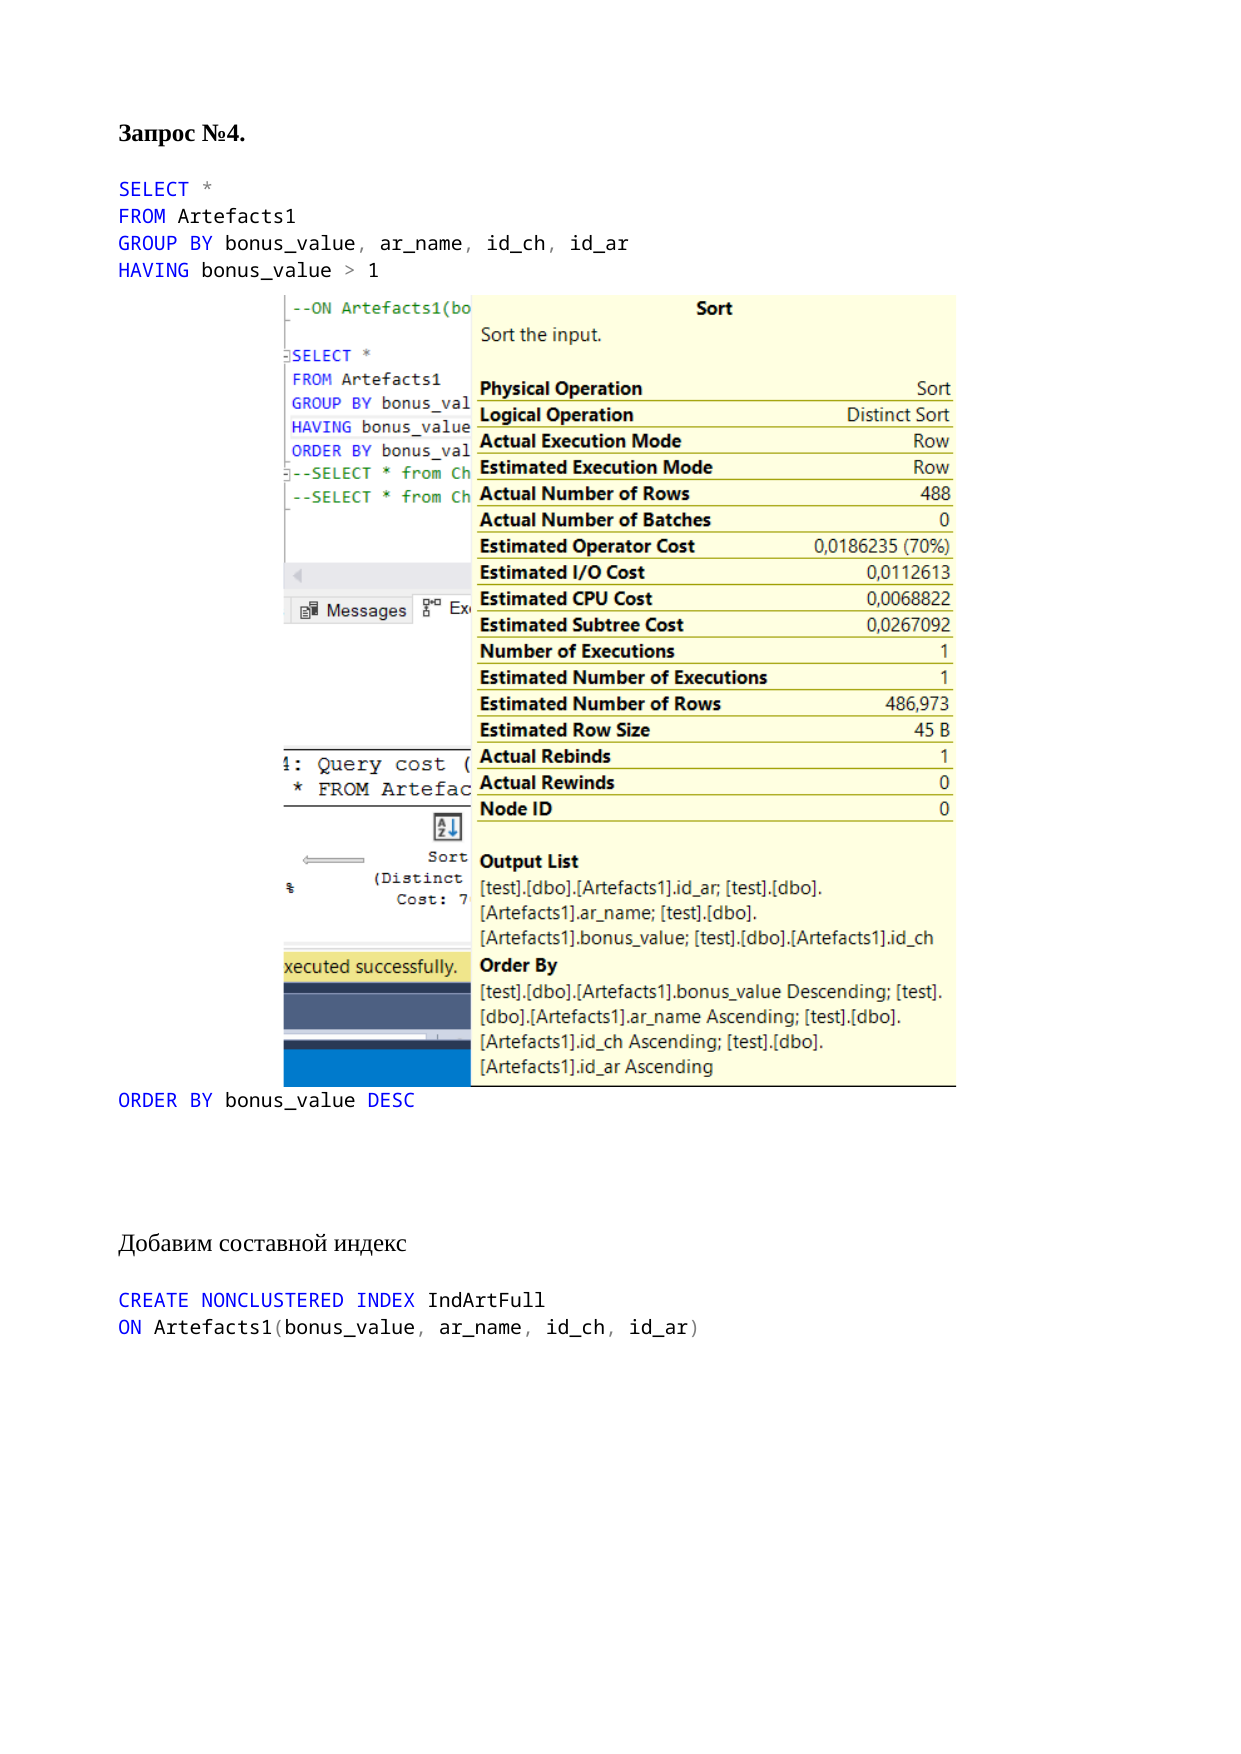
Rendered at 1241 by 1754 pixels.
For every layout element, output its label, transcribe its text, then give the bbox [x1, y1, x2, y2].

text GROUP BY bonus_value, ar_name, id_ch, id_ar [118, 229, 1122, 257]
text Запрос №4. [118, 118, 1122, 147]
text SELECT * [118, 176, 1122, 203]
text FROM Artefacts1 [118, 203, 1122, 229]
text ON Artefacts1(bonus_value, ar_name, id_ch, id_ar) [118, 1313, 1122, 1340]
text Добавим составной индекс [118, 1228, 1122, 1257]
text CREATE NONCLUSTERED INDEX IndArtFull [118, 1286, 1122, 1313]
text ORDER BY bonus_value DESC [118, 283, 1122, 1113]
text HAVING bonus_value > 1 [118, 257, 1122, 283]
picture [283, 295, 957, 1087]
